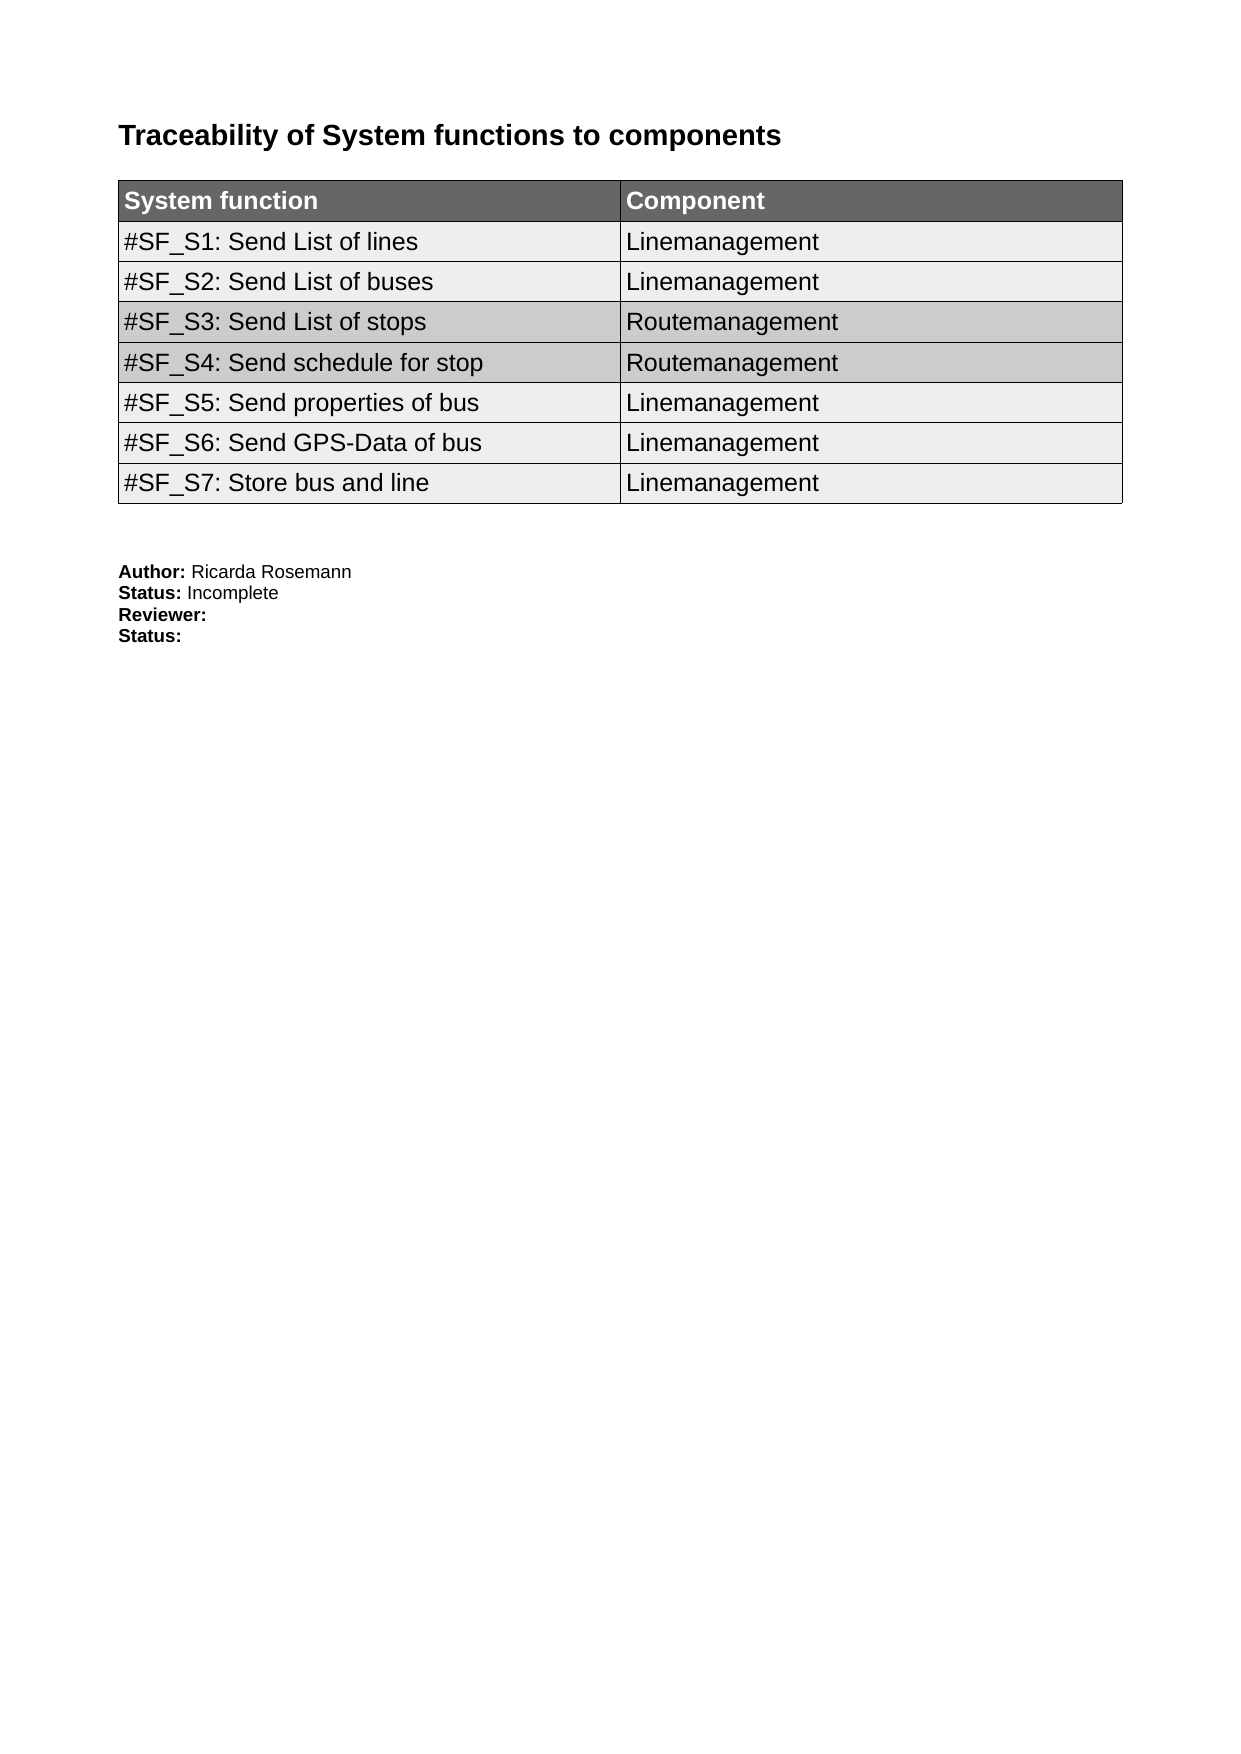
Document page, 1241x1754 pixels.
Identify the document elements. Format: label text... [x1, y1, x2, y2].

table_cell Linemanagement [621, 423, 1122, 463]
table_cell Routemanagement [621, 343, 1122, 382]
table_cell Linemanagement [621, 383, 1122, 422]
table_cell Linemanagement [621, 222, 1122, 261]
table_cell Linemanagement [621, 262, 1122, 301]
table_cell #SF_S1: Send List of lines [119, 222, 620, 261]
text Author: Ricarda Rosemann [118, 561, 1122, 582]
table_cell #SF_S2: Send List of buses [119, 262, 620, 301]
table_cell #SF_S5: Send properties of bus [119, 383, 620, 422]
table_header Component [621, 181, 1122, 221]
table_cell Routemanagement [621, 302, 1122, 342]
text Traceability of System functions to components [118, 118, 1122, 152]
table_cell #SF_S4: Send schedule for stop [119, 343, 620, 382]
table_cell #SF_S3: Send List of stops [119, 302, 620, 342]
text Status: Incomplete [118, 582, 1122, 604]
text Status: [118, 625, 1122, 647]
table_header System function [119, 181, 620, 221]
table_cell #SF_S7: Store bus and line [119, 464, 620, 503]
table_cell Linemanagement [621, 464, 1122, 503]
text Reviewer: [118, 604, 1122, 625]
table_cell #SF_S6: Send GPS-Data of bus [119, 423, 620, 463]
